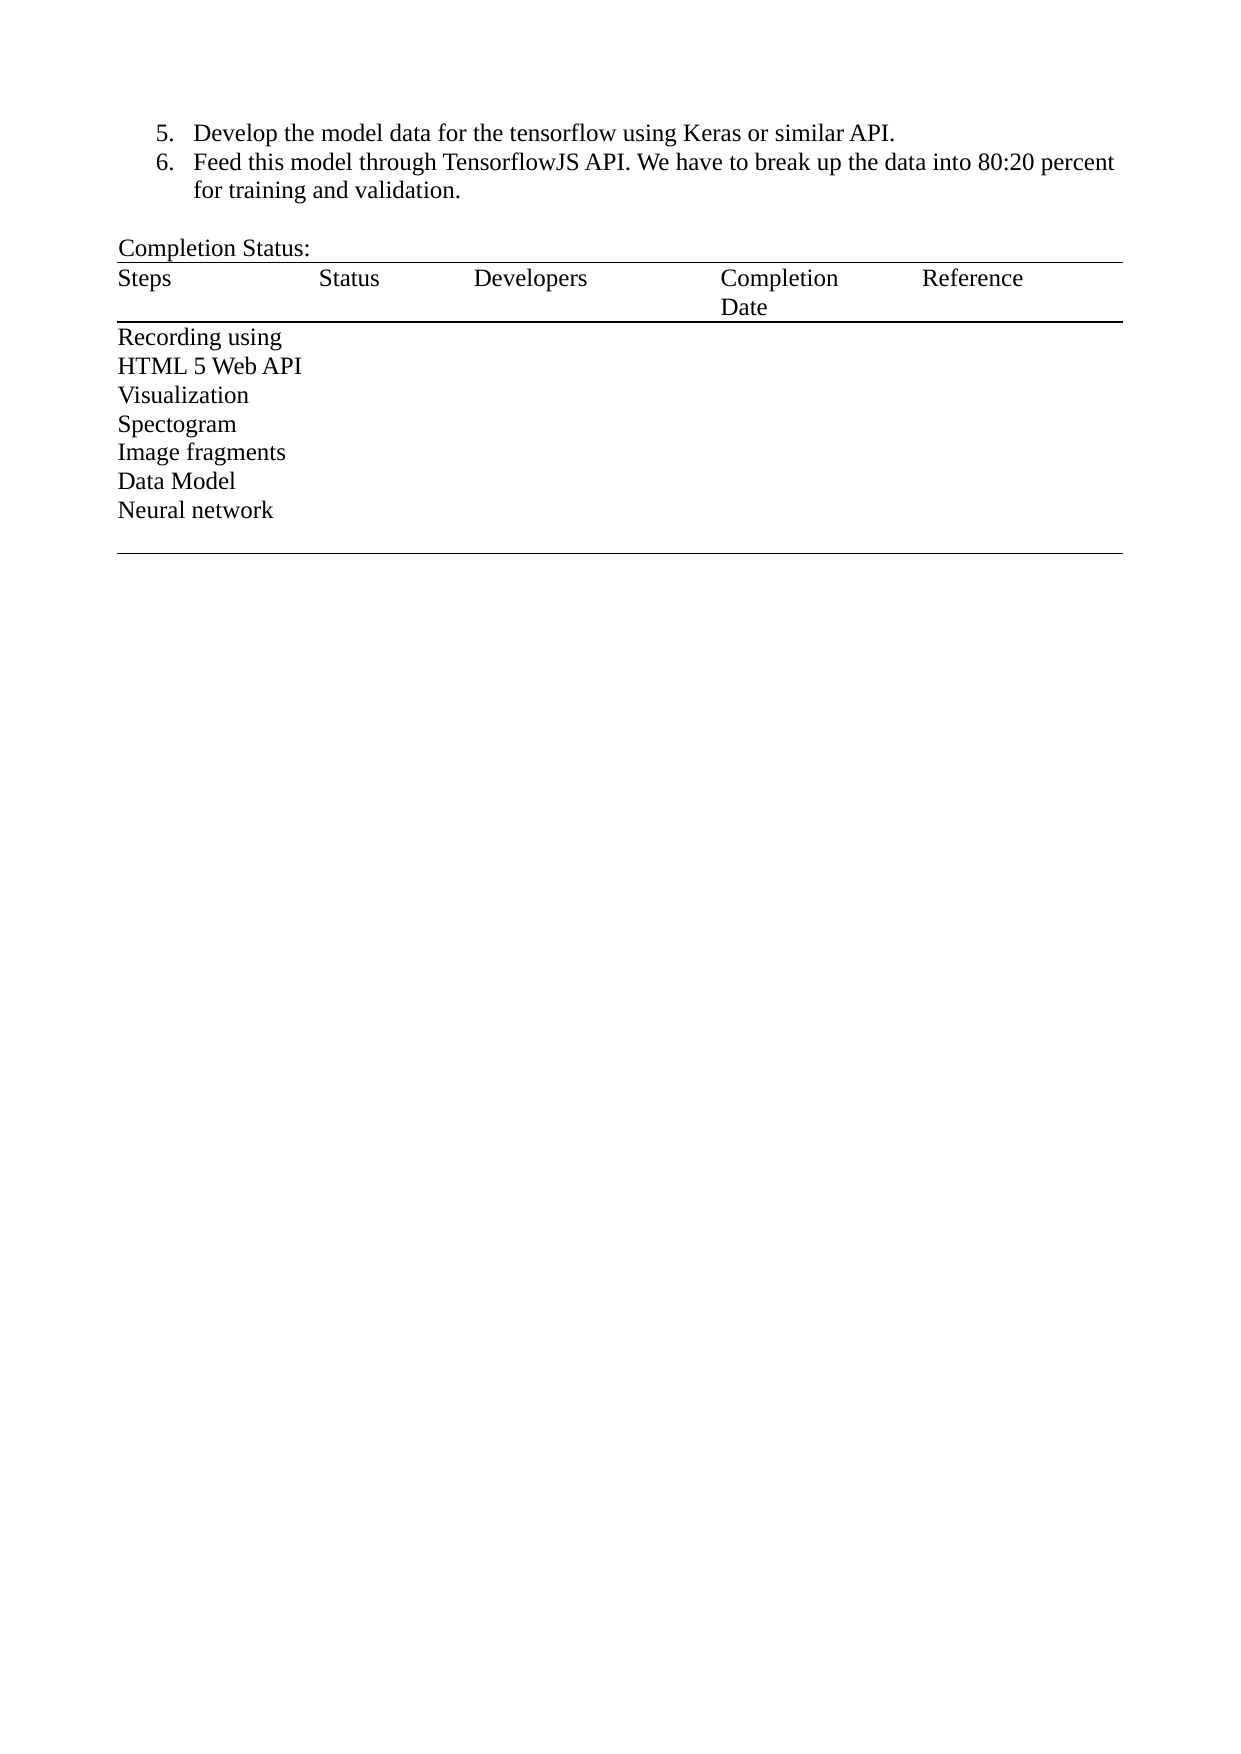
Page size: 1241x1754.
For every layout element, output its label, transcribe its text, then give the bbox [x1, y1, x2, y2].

table_header Completion Date [720, 263, 922, 321]
table_cell [319, 466, 473, 495]
table_cell [117, 524, 319, 552]
table_cell [720, 409, 922, 437]
table_cell [922, 524, 1123, 552]
table_cell Neural network [117, 495, 319, 524]
table_cell [720, 380, 922, 409]
table_cell [720, 495, 922, 524]
list Feed this model through TensorflowJS API. We have to break up the data into 80:20 percent for training and validation. [156, 147, 1122, 204]
table_cell Visualization [117, 380, 319, 409]
table_cell [720, 466, 922, 495]
table_cell [922, 466, 1123, 495]
table_cell [922, 380, 1123, 409]
table_cell [474, 323, 720, 380]
table_header Developers [474, 263, 720, 321]
table_header Status [319, 263, 473, 321]
table_cell [922, 323, 1123, 380]
table_cell Data Model [117, 466, 319, 495]
table_cell [474, 409, 720, 437]
table_cell [319, 380, 473, 409]
table_cell Image fragments [117, 438, 319, 466]
table_cell [319, 438, 473, 466]
table_cell Spectogram [117, 409, 319, 437]
table_cell [720, 438, 922, 466]
table_cell [474, 380, 720, 409]
table_cell [319, 323, 473, 380]
table_cell [319, 524, 473, 552]
table_cell Recording using HTML 5 Web API [117, 323, 319, 380]
list Develop the model data for the tensorflow using Keras or similar API. [156, 118, 1122, 147]
table_cell [720, 323, 922, 380]
table_cell [720, 524, 922, 552]
table_cell [922, 438, 1123, 466]
table_cell [474, 524, 720, 552]
table_cell [319, 409, 473, 437]
table_cell [474, 466, 720, 495]
table_header Reference [922, 263, 1123, 321]
table_cell [474, 438, 720, 466]
table_header Steps [117, 263, 319, 321]
table_cell [474, 495, 720, 524]
text Completion Status: [118, 233, 1122, 262]
table_cell [319, 495, 473, 524]
table_cell [922, 409, 1123, 437]
table_cell [922, 495, 1123, 524]
